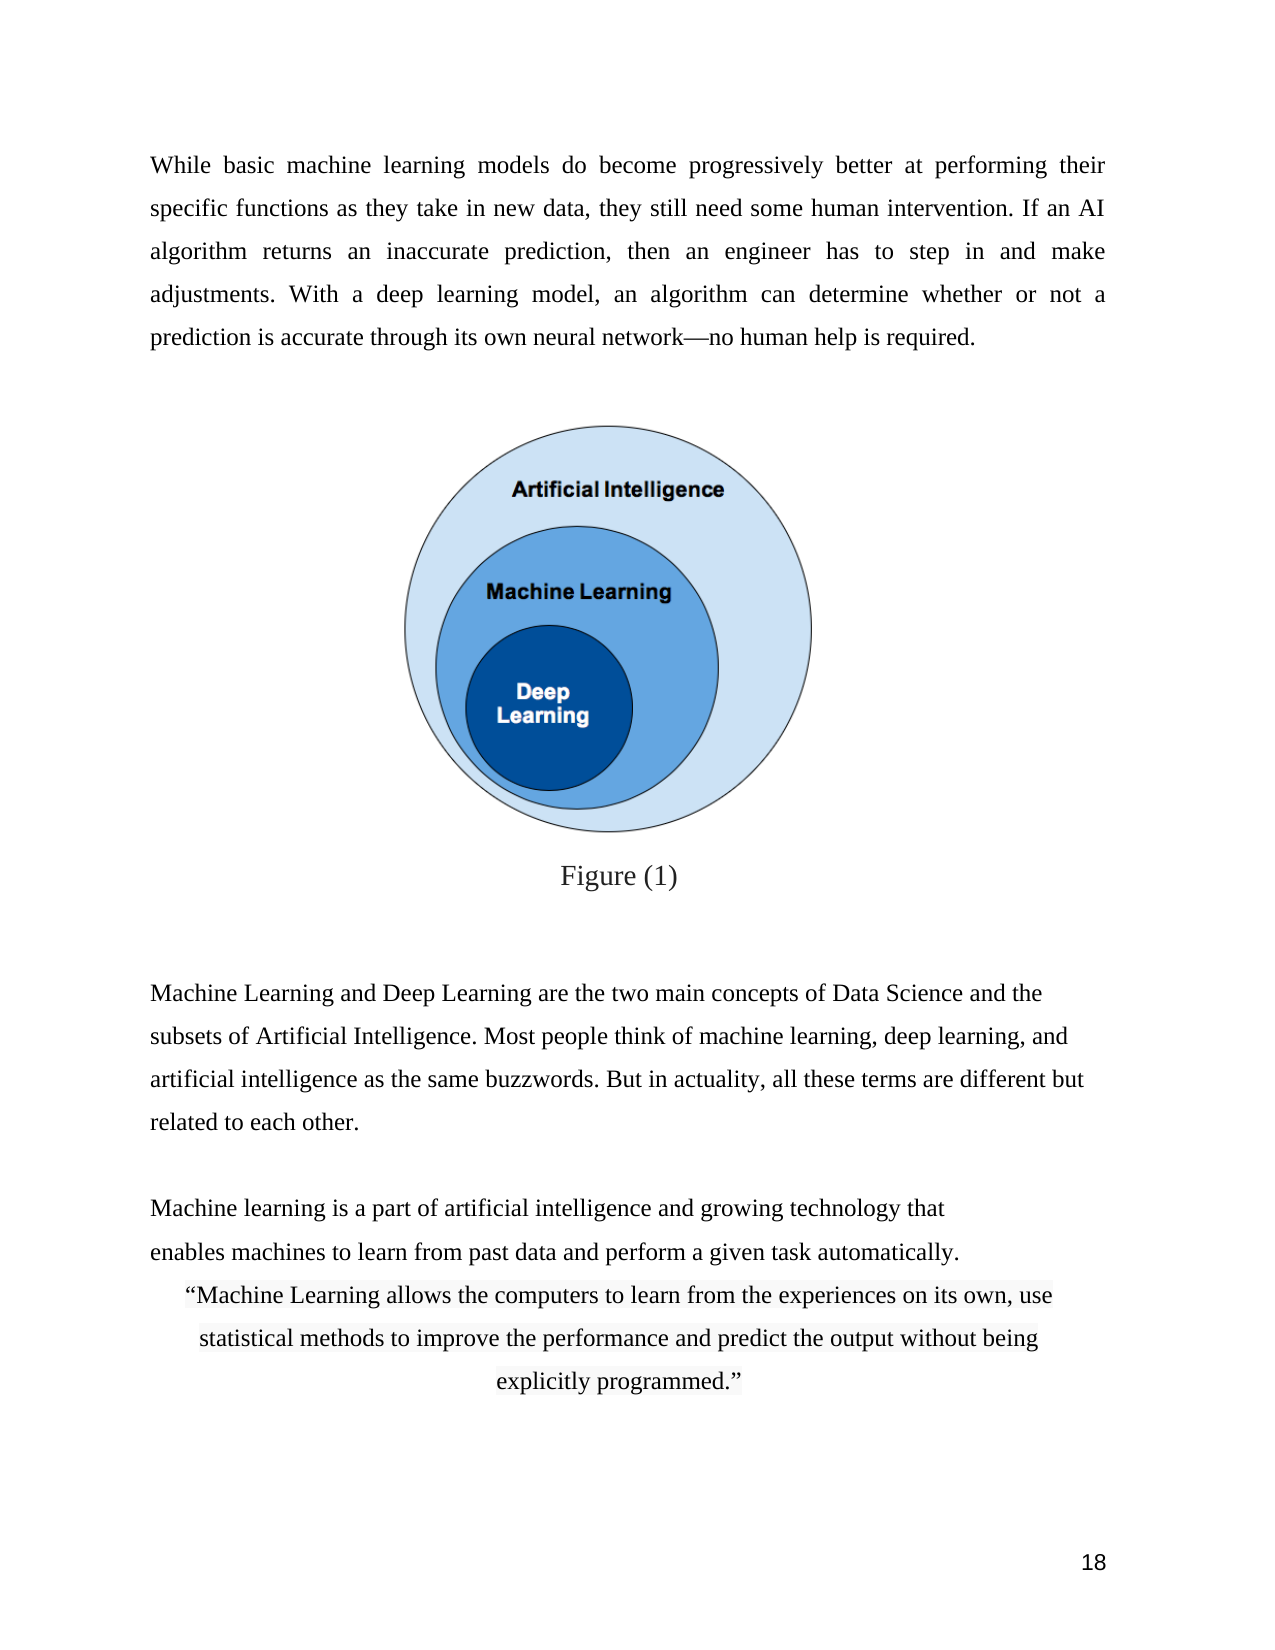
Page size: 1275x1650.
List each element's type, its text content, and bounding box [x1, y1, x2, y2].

text Machine Learning and Deep Learning are the two main concepts of Data Science and the subsets of Artificial Intelligence. Most people think of machine learning, deep learning, and artificial intelligence as the same buzzwords. But in actuality, all these terms are different but related to each other. [150, 978, 1087, 1136]
text While basic machine learning models do become progressively better at performing their specific functions as they take in new data, they still need some human intervention. If an AI algorithm returns an inaccurate prediction, then an engineer has to step in and make adjustments. With a deep learning model, an algorithm can determine whether or not a prediction is accurate through its own neural network—no human help is required. [150, 150, 1106, 351]
picture [330, 403, 907, 854]
text enables machines to learn from past data and perform a given task automatically. [150, 1237, 1087, 1265]
text Figure (1) [150, 858, 1087, 891]
text Machine learning is a part of artificial intelligence and growing technology that [150, 1193, 1087, 1222]
text “Machine Learning allows the computers to learn from the experiences on its own, use statistical methods to improve the performance and predict the output without being explicitly programmed.” [150, 1280, 1087, 1395]
